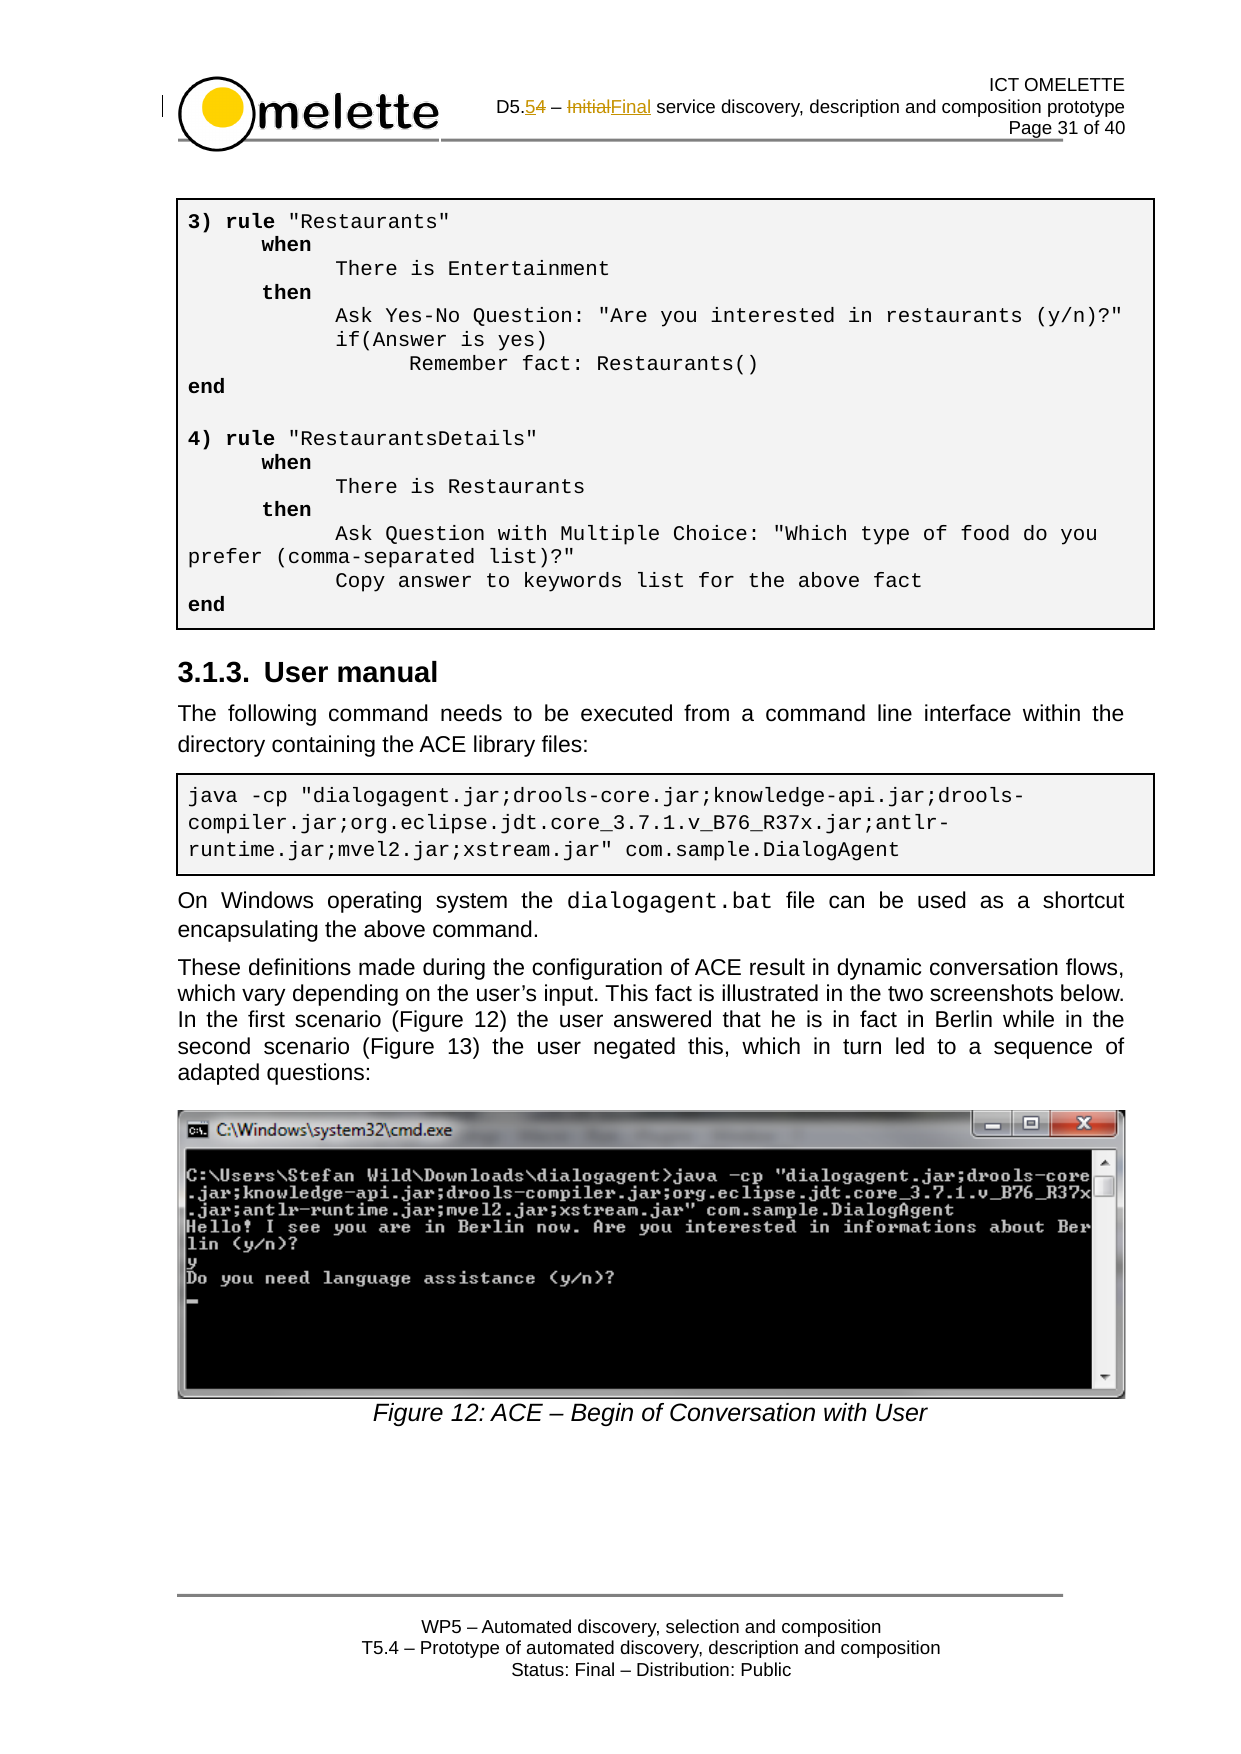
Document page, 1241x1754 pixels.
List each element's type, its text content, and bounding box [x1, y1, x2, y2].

text On Windows operating system the dialogagent.bat file can be used as a shortcut encapsulating the above command. [177, 887, 1125, 942]
table_header 3) rule "Restaurants" when There is Entertainment then Ask Yes-No Question: "Are you interested in restaurants (y/n)?" if(Answer is yes) Remember fact: Restaurants() end 4) rule "RestaurantsDetails" when There is Restaurants then Ask Question with Multiple Choice: "Which type of food do you prefer (comma-separated list)?" Copy answer to keywords list for the above fact end [178, 200, 1153, 628]
text Figure 12: ACE – Begin of Conversation with User [177, 1399, 1125, 1427]
subtitle User manual [177, 655, 1125, 688]
table_header java -cp "dialogagent.jar;drools-core.jar;knowledge-api.jar;drools-compiler.jar;org.eclipse.jdt.core_3.7.1.v_B76_R37x.jar;antlr-runtime.jar;mvel2.jar;xstream.jar" com.sample.DialogAgent [178, 775, 1153, 873]
picture [178, 76, 439, 152]
text These definitions made during the configuration of ACE result in dynamic conversation flows, which vary depending on the user’s input. This fact is illustrated in the two screenshots below. In the first scenario (Figure 12) the user answered that he is in fact in Berlin while in the second scenario (Figure 13) the user negated this, which in turn led to a sequence of adapted questions: [177, 954, 1125, 1086]
picture [177, 1110, 1126, 1399]
text The following command needs to be executed from a command line interface within the directory containing the ACE library files: [177, 700, 1125, 757]
